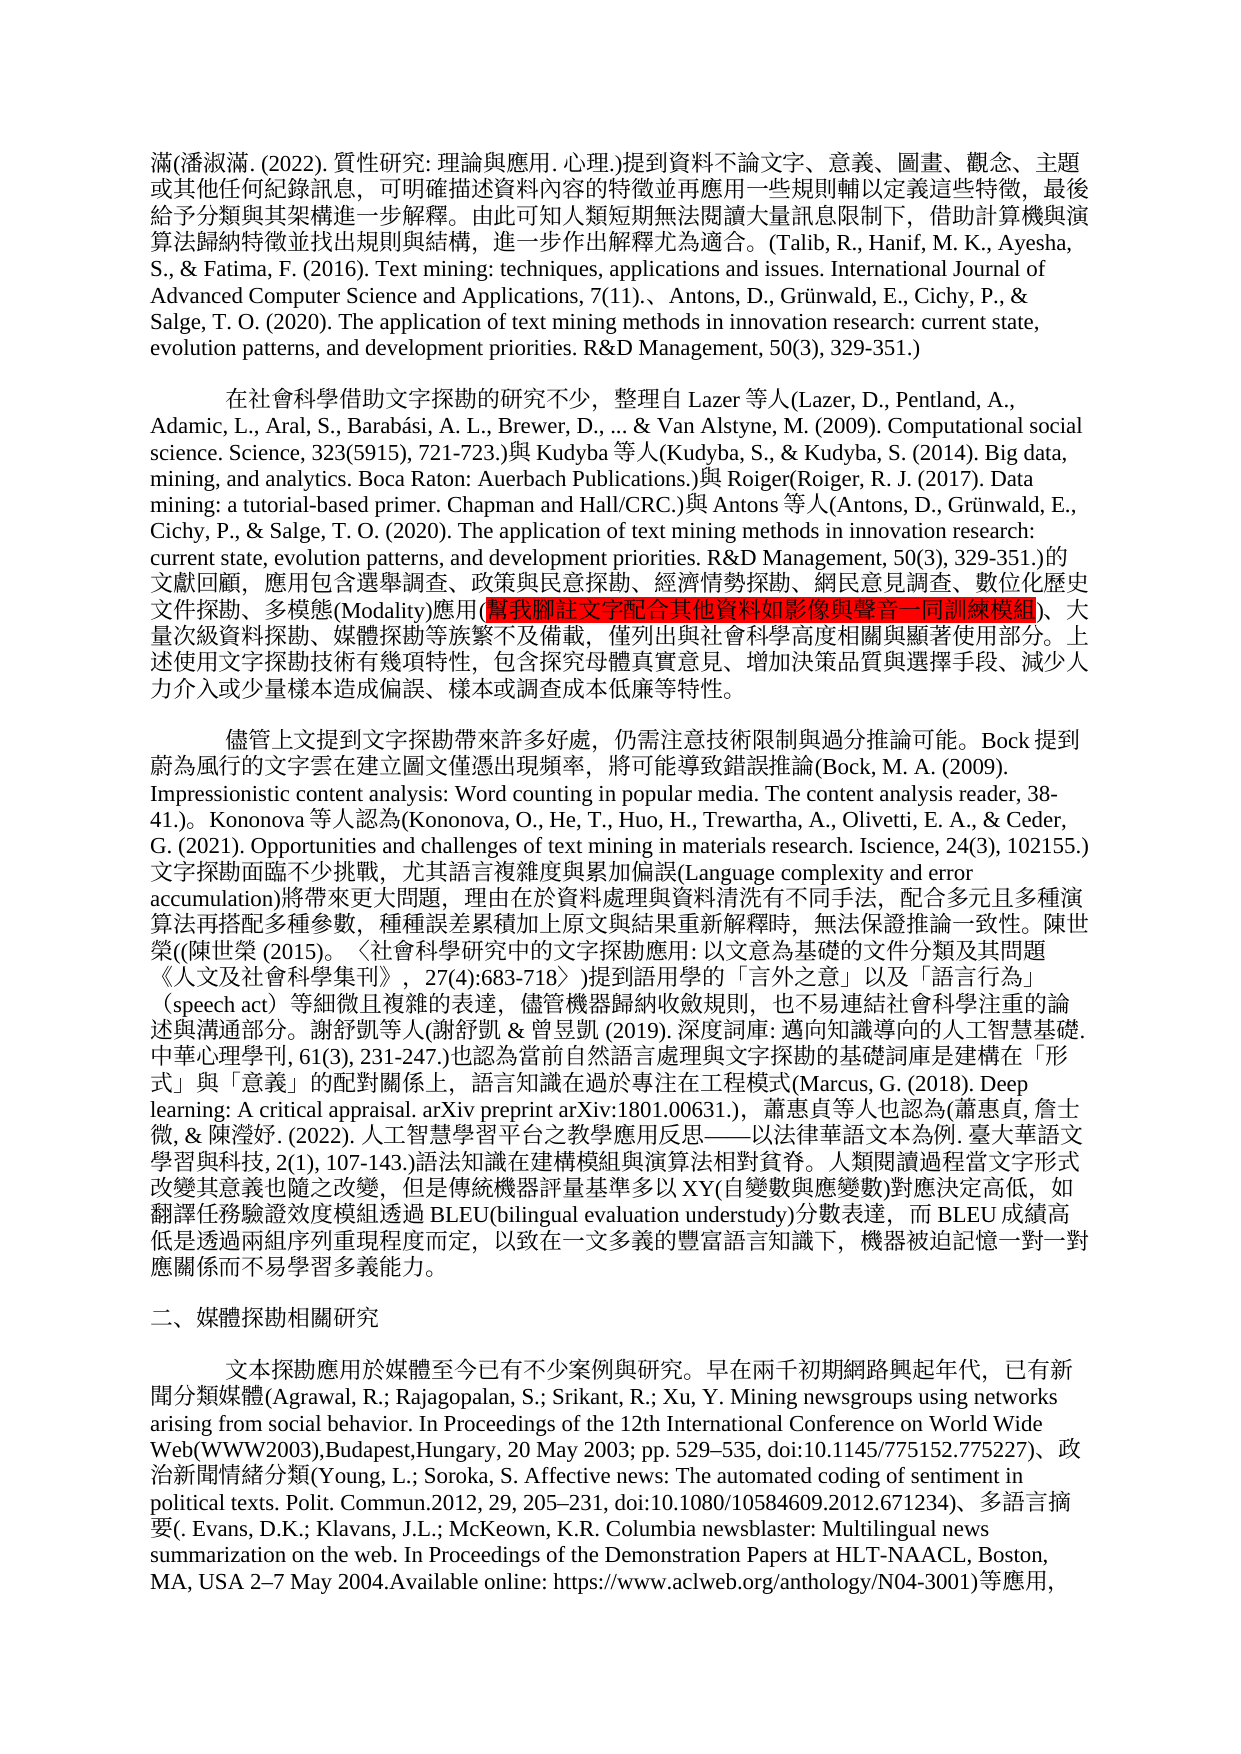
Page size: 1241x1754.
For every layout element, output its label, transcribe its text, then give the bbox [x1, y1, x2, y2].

text 滿(潘淑滿. (2022). 質性研究: 理論與應用. 心理.)提到資料不論文字、意義、圖畫、觀念、主題或其他任何紀錄訊息，可明確描述資料內容的特徵並再應用一些規則輔以定義這些特徵，最後給予分類與其架構進一步解釋。由此可知人類短期無法閱讀大量訊息限制下，借助計算機與演算法歸納特徵並找出規則與結構，進一步作出解釋尤為適合。(Talib, R., Hanif, M. K., Ayesha, S., & Fatima, F. (2016). Text mining: techniques, applications and issues. International Journal of Advanced Computer Science and Applications, 7(11).、Antons, D., Grünwald, E., Cichy, P., & Salge, T. O. (2020). The application of text mining methods in innovation research: current state, evolution patterns, and development priorities. R&D Management, 50(3), 329-351.) [150, 150, 1090, 361]
text 二、媒體探勘相關研究 [150, 1306, 1090, 1332]
text 文本探勘應用於媒體至今已有不少案例與研究。早在兩千初期網路興起年代，已有新聞分類媒體(Agrawal, R.; Rajagopalan, S.; Srikant, R.; Xu, Y. Mining newsgroups using networks arising from social behavior. In Proceedings of the 12th International Conference on World Wide Web(WWW2003),Budapest,Hungary, 20 May 2003; pp. 529–535, doi:10.1145/775152.775227)、政治新聞情緒分類(Young, L.; Soroka, S. Affective news: The automated coding of sentiment in political texts. Polit. Commun.2012, 29, 205–231, doi:10.1080/10584609.2012.671234)、多語言摘要(. Evans, D.K.; Klavans, J.L.; McKeown, K.R. Columbia newsblaster: Multilingual news summarization on the web. In Proceedings of the Demonstration Papers at HLT-NAACL, Boston, MA, USA 2–7 May 2004.Available online: https://www.aclweb.org/anthology/N04-3001)等應用，到了2010時期發展相當活絡，連同大數據帶動發展的處理速度，不僅帶動更多新聞探勘應用，也深化至專項領域的文本(Tsirakis, N.;Poulopoulos, V.; Tsantilas, P.; Varlamis, I. Large scale opinion mining for social, news and blog data. J. Syst. Softw. 2017, 127, 237–248, doi:10.1016/j.jss.2016.06.012.、Za’in, C.; Pratama, M.; Lughofer, E.; Anavatti, S.G. Evolving type-2 web news mining. Appl. Soft Comput. 2017, 54, 200–220, doi:10.1016/j.asoc.2016.11.034、Hassani, H., Beneki, C., Unger, S., Mazinani, M. T., & Yeganegi, M. R. (2020). Text mining in big data analytics. Big Data and Cognitive Computing, 4(1), 1.)，最常見探勘領域包括股票、管理、社群媒體、媒體情感、旅遊網站評論等(Hagenau, M.; Liebmann, M.; Neumann, D. Automated news reading: Stock price prediction based on financial news using context-capturing features. Decis. Support Syst. 2013, 55, 685–697, doi:10.1016/j.dss.2013.02.006、Chen, W.; Yeo, C.K.; Lau, C.T.; Lee, B.S. Leveraging social media news to predict stock index movement using RNN-boost. Data Knowl. Eng. 2018, 118, 14–24, doi:10.1016/j.datak.2018.08.003、Iglesias, J.A.; Tiemblo, A.; Ledezma, A.; Sanchis, A. Web news mining in an evolving framework. Inf. Fusion 2016, 28, 90–98, doi:10.1016/j.inffus.2015.07.004.、Chen, M.-Y.; Chen, T.-H. Modeling public mood and emotion: Blog and news sentiment and socio-economic phenomena. Future Gener. Comput. Syst. 2019, 96, 692–699, doi:10.1016/j.future.2017.10.028、Loureiro, S. M. C., Guerreiro, J., & Ali, F. (2020). 20 years of research on virtual reality and augmented reality in tourism context: A text-mining approach. Tourism management, 77, 104028.)，由於新聞與媒體作為重要資訊媒介，不僅許多小至民生水電大至國家政治，以及經常被閱聽人關注的假新聞現象(Chen, Y.; Conroy, N.J.; Rubin, V.L. Misleading online content: Recognizing clickbait as false news. In Proceedings of the 2015 ACM on Workshop on Multimodal Deception Detection, Seattle, WA,USA,1 August 2015; pp. 15–19.、Allcott, H., & Gentzkow, M. (2017). Social media and fake news in the 2016 election. Journal of economic perspectives, 31(2), 211-236.、Zellers, R., Holtzman, A., Rashkin, H., Bisk, Y., Farhadi, A., Roesner, F., & Choi, Y. (2019). Defending against neural fake news. Advances in neural information processing systems, 32.)。近年2020區間由人工智能再次興起一波熱潮，文本相關領域研究不僅搭配機器學習技術也借助預訓練模組，提升以往過去表現不好的任務，也增加更多落地案例。依據Bettina Berendt(Berendt, B. Text mining for news and blogs analysis. In Encyclopedia of Machine Learning and Data Mining; Sammut, C., Webb, G.I., Eds.; Springer: Boston, MA, USA, 2017; pp.1247–1255,doi:10.1007/978-1-4899-7687-1)與Hassani(2020)等人整理文字探勘與機器學習研究領域使用在新聞媒體的技術，首先是適用重點信息擷取(Information extraction、Arguments Extraction)(Goudas, T.; Louizos, C.; Petasis, G.; Karkaletsis, V. Argument extraction from news, blogs, and social media. Int. J. Artif. Intell. Tools 2015, 24, 287–299, doi:10.1142/S0218213015400242.、Yang, S., Feng, D., Qiao, L., Kan, Z., & Li, D. (2019, July). Exploring pre-trained language models for event extraction and generation. In Proceedings of the 57th annual meeting of the association for computational linguistics (pp. 5284-5294).)可以做到大量文本的重點抽離、名詞網絡圖關係、知識網絡圖、關鍵字擷取等項目。其次非監督機器學習技術應用於社群媒體與部落格，例如推特(Karami, A., Lundy, M., Webb, F., & Dwivedi, Y. K. (2020). Twitter and research: A systematic literature review through text mining. IEEE access, 8, 67698-67717.)與臉書(Text Mining and Analytics: A Case Study from News Channels Posts on Facebook, https://doi.org/10.1007/978-3-319-67056-0_19)、Youtube(Can, U., & Alatas, B. (2019). A new direction in social network analysis: Online social network analysis problems and applications. Physica A: Statistical Mechanics and its Applications, 535, 122372.)等各大社群平台的官方推文經常是研究者分析熱點，其相應爬蟲與反爬蟲與軟爬蟲技術也是近年高度關注的技術之一（Chen, S., Cao, Y., Sarparast, M., Yuan, H., Dong, L., Tan, X., & Cao, C. (2020). Soft crawling robots: design, actuation, and locomotion. Advanced Materials Technologies, 5(2), 1900837.），透過降維、分群、主題分析等歸納目的的作業，可容易歸納出經常出現的主題，或是歸納經常出現的詞彙，藉此在大量文本中萃取一些隱含在文章的背後意圖。 [150, 1357, 1090, 1594]
text 儘管上文提到文字探勘帶來許多好處，仍需注意技術限制與過分推論可能。Bock提到蔚為風行的文字雲在建立圖文僅憑出現頻率，將可能導致錯誤推論(Bock, M. A. (2009). Impressionistic content analysis: Word counting in popular media. The content analysis reader, 38-41.)。Kononova等人認為(Kononova, O., He, T., Huo, H., Trewartha, A., Olivetti, E. A., & Ceder, G. (2021). Opportunities and challenges of text mining in materials research. Iscience, 24(3), 102155.)文字探勘面臨不少挑戰，尤其語言複雜度與累加偏誤(Language complexity and error accumulation)將帶來更大問題，理由在於資料處理與資料清洗有不同手法，配合多元且多種演算法再搭配多種參數，種種誤差累積加上原文與結果重新解釋時，無法保證推論一致性。陳世榮((陳世榮 (2015)。〈社會科學研究中的文字探勘應用: 以文意為基礎的文件分類及其問題《人文及社會科學集刊》，27(4):683-718〉)提到語用學的「言外之意」以及「語言行為」（speech act）等細微且複雜的表達，儘管機器歸納收斂規則，也不易連結社會科學注重的論述與溝通部分。謝舒凱等人(謝舒凱 & 曾昱凱 (2019). 深度詞庫: 邁向知識導向的人工智慧基礎. 中華心理學刊, 61(3), 231-247.)也認為當前自然語言處理與文字探勘的基礎詞庫是建構在「形式」與「意義」的配對關係上，語言知識在過於專注在工程模式(Marcus, G. (2018). Deep learning: A critical appraisal. arXiv preprint arXiv:1801.00631.)，蕭惠貞等人也認為(蕭惠貞, 詹士微, & 陳瀅妤. (2022). 人工智慧學習平台之教學應用反思——以法律華語文本為例. 臺大華語文學習與科技, 2(1), 107-143.)語法知識在建構模組與演算法相對貧脊。人類閱讀過程當文字形式改變其意義也隨之改變，但是傳統機器評量基準多以XY(自變數與應變數)對應決定高低，如翻譯任務驗證效度模組透過BLEU(bilingual evaluation understudy)分數表達，而BLEU成績高低是透過兩組序列重現程度而定，以致在一文多義的豐富語言知識下，機器被迫記憶一對一對應關係而不易學習多義能力。 [150, 727, 1090, 1281]
text 在社會科學借助文字探勘的研究不少，整理自Lazer等人(Lazer, D., Pentland, A., Adamic, L., Aral, S., Barabási, A. L., Brewer, D., ... & Van Alstyne, M. (2009). Computational social science. Science, 323(5915), 721-723.)與Kudyba等人(Kudyba, S., & Kudyba, S. (2014). Big data, mining, and analytics. Boca Raton: Auerbach Publications.)與Roiger(Roiger, R. J. (2017). Data mining: a tutorial-based primer. Chapman and Hall/CRC.)與Antons等人(Antons, D., Grünwald, E., Cichy, P., & Salge, T. O. (2020). The application of text mining methods in innovation research: current state, evolution patterns, and development priorities. R&D Management, 50(3), 329-351.)的文獻回顧，應用包含選舉調查、政策與民意探勘、經濟情勢探勘、網民意見調查、數位化歷史文件探勘、多模態(Modality)應用(幫我腳註文字配合其他資料如影像與聲音一同訓練模組)、大量次級資料探勘、媒體探勘等族繁不及備載，僅列出與社會科學高度相關與顯著使用部分。上述使用文字探勘技術有幾項特性，包含探究母體真實意見、增加決策品質與選擇手段、減少人力介入或少量樣本造成偏誤、樣本或調查成本低廉等特性。 [150, 386, 1090, 702]
